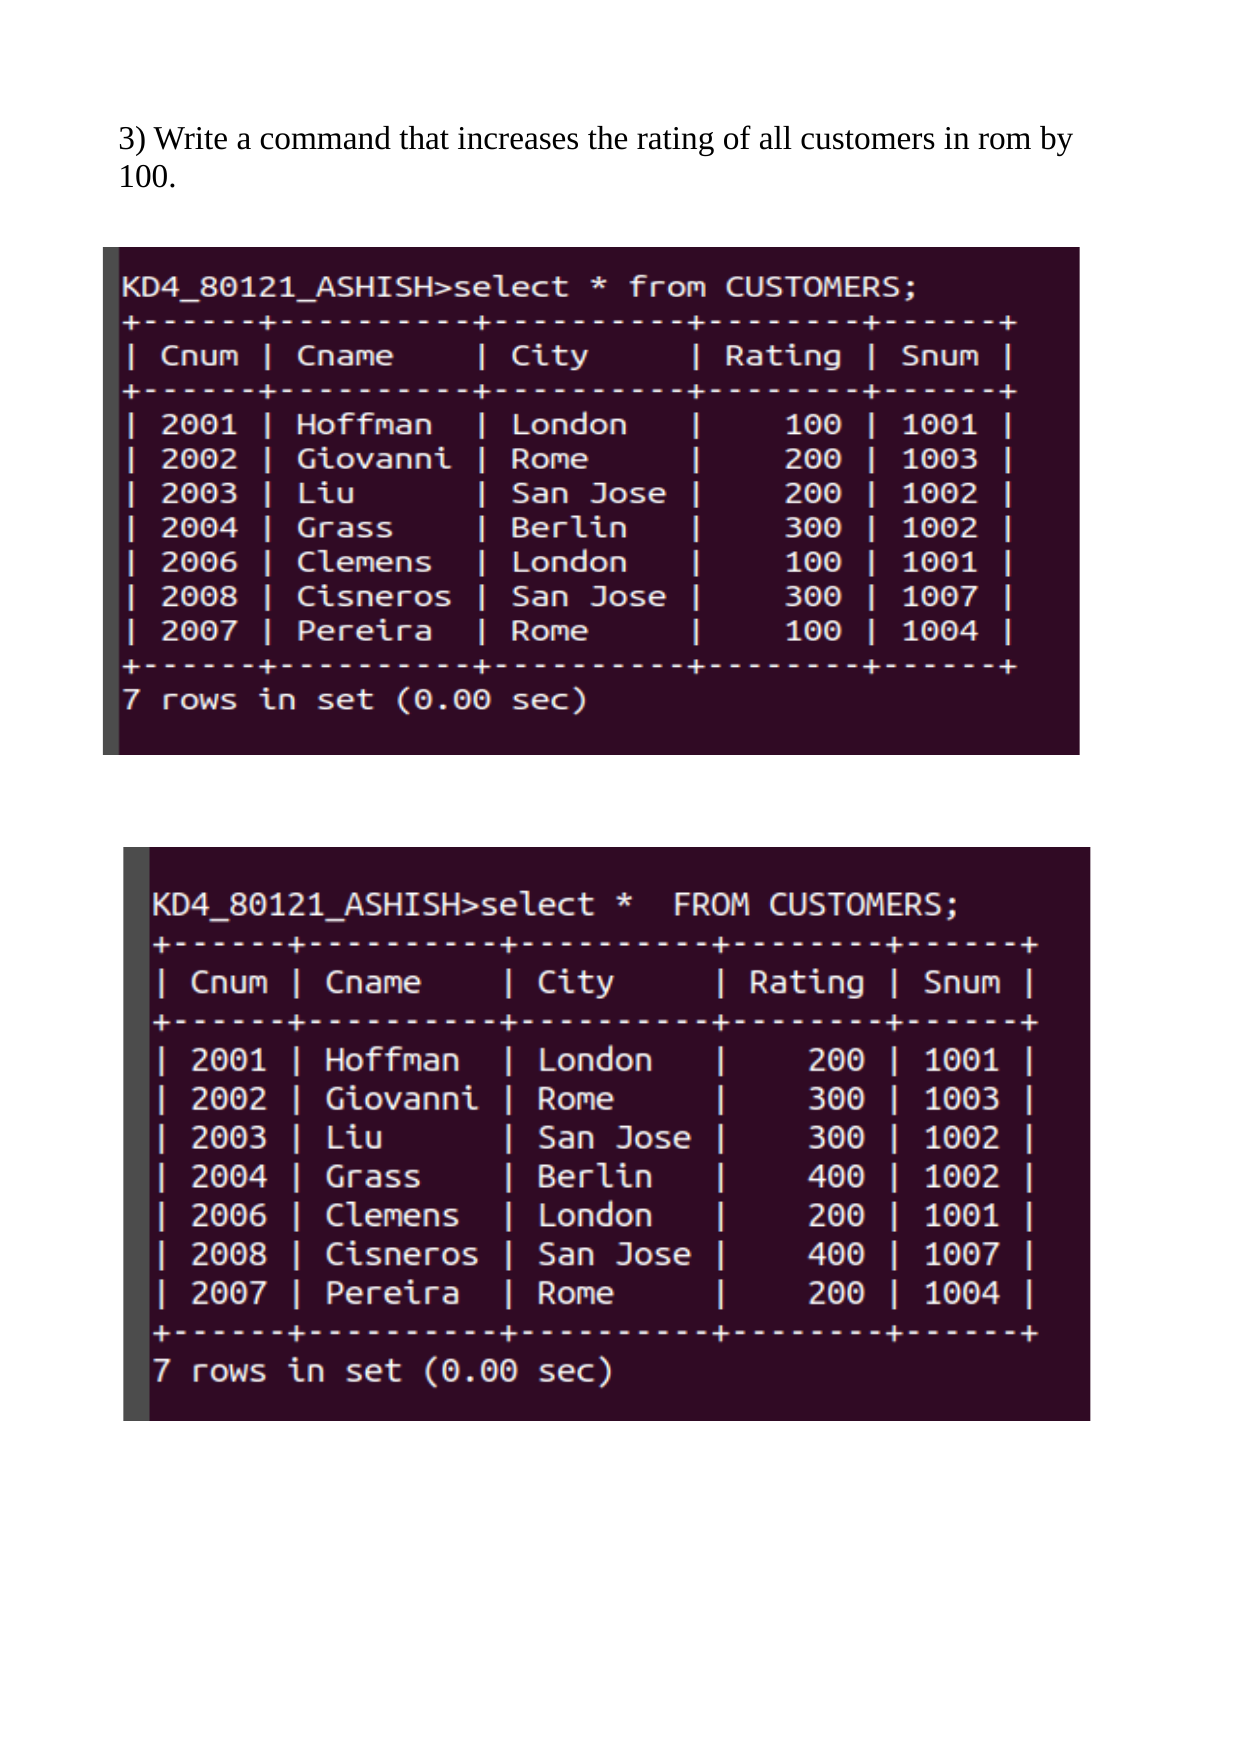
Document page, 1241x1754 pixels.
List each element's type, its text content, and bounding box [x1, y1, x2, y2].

text 3) Write a command that increases the rating of all customers in rom by 100. [118, 118, 1122, 195]
picture [102, 247, 1080, 755]
picture [123, 847, 1091, 1421]
